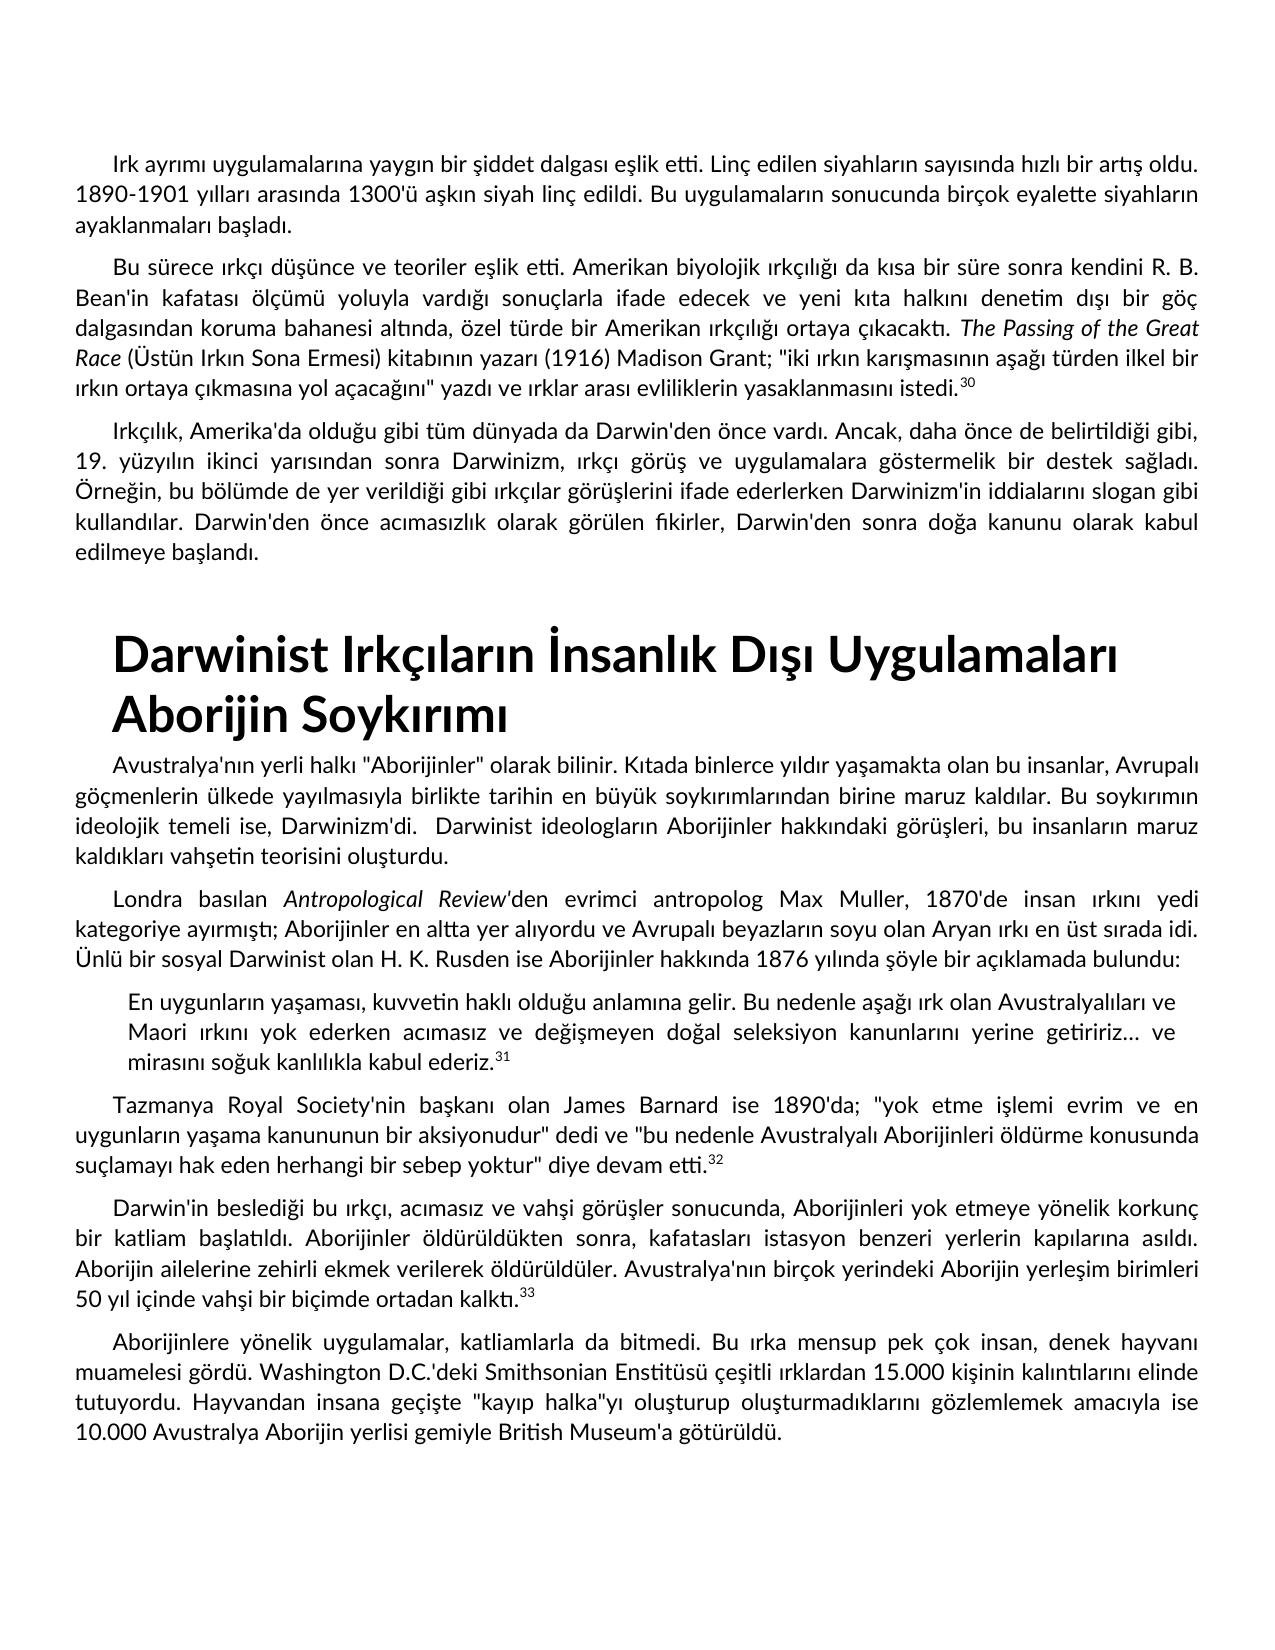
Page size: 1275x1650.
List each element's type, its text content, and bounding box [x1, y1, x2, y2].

text Avustralya'nın yerli halkı "Aborijinler" olarak bilinir. Kıtada binlerce yıldır yaşamakta olan bu insanlar, Avrupalı göçmenlerin ülkede yayılmasıyla birlikte tarihin en büyük soykırımlarından birine maruz kaldılar. Bu soykırımın ideolojik temeli ise, Darwinizm'di. Darwinist ideologların Aborijinler hakkındaki görüşleri, bu insanların maruz kaldıkları vahşetin teorisini oluşturdu. [75, 751, 1200, 869]
text En uygunların yaşaması, kuvvetin haklı olduğu anlamına gelir. Bu nedenle aşağı ırk olan Avustralyalıları ve Maori ırkını yok ederken acımasız ve değişmeyen doğal seleksiyon kanunlarını yerine getiririz… ve mirasını soğuk kanlılıkla kabul ederiz.31 [127, 988, 1177, 1076]
text Irkçılık, Amerika'da olduğu gibi tüm dünyada da Darwin'den önce vardı. Ancak, daha önce de belirtildiği gibi, 19. yüzyılın ikinci yarısından sonra Darwinizm, ırkçı görüş ve uygulamalara göstermelik bir destek sağladı. Örneğin, bu bölümde de yer verildiği gibi ırkçılar görüşlerini ifade ederlerken Darwinizm'in iddialarını slogan gibi kullandılar. Darwin'den önce acımasızlık olarak görülen fikirler, Darwin'den sonra doğa kanunu olarak kabul edilmeye başlandı. [75, 417, 1200, 565]
text Bu sürece ırkçı düşünce ve teoriler eşlik etti. Amerikan biyolojik ırkçılığı da kısa bir süre sonra kendini R. B. Bean'in kafatası ölçümü yoluyla vardığı sonuçlarla ifade edecek ve yeni kıta halkını denetim dışı bir göç dalgasından koruma bahanesi altında, özel türde bir Amerikan ırkçılığı ortaya çıkacaktı. The Passing of the Great Race (Üstün Irkın Sona Ermesi) kitabının yazarı (1916) Madison Grant; "iki ırkın karışmasının aşağı türden ilkel bir ırkın ortaya çıkmasına yol açacağını" yazdı ve ırklar arası evliliklerin yasaklanmasını istedi.30 [75, 253, 1200, 401]
text Tazmanya Royal Society'nin başkanı olan James Barnard ise 1890'da; "yok etme işlemi evrim ve en uygunların yaşama kanununun bir aksiyonudur" dedi ve "bu nedenle Avustralyalı Aborijinleri öldürme konusunda suçlamayı hak eden herhangi bir sebep yoktur" diye devam etti.32 [75, 1091, 1200, 1179]
text Irk ayrımı uygulamalarına yaygın bir şiddet dalgası eşlik etti. Linç edilen siyahların sayısında hızlı bir artış oldu. 1890-1901 yılları arasında 1300'ü aşkın siyah linç edildi. Bu uygulamaların sonucunda birçok eyalette siyahların ayaklanmaları başladı. [75, 150, 1200, 238]
text Darwin'in beslediği bu ırkçı, acımasız ve vahşi görüşler sonucunda, Aborijinleri yok etmeye yönelik korkunç bir katliam başlatıldı. Aborijinler öldürüldükten sonra, kafatasları istasyon benzeri yerlerin kapılarına asıldı. Aborijin ailelerine zehirli ekmek verilerek öldürüldüler. Avustralya'nın birçok yerindeki Aborijin yerleşim birimleri 50 yıl içinde vahşi bir biçimde ortadan kalktı.33 [75, 1194, 1200, 1312]
text Londra basılan Antropological Review'den evrimci antropolog Max Muller, 1870'de insan ırkını yedi kategoriye ayırmıştı; Aborijinler en altta yer alıyordu ve Avrupalı beyazların soyu olan Aryan ırkı en üst sırada idi. Ünlü bir sosyal Darwinist olan H. K. Rusden ise Aborijinler hakkında 1876 yılında şöyle bir açıklamada bulundu: [75, 884, 1200, 972]
subtitle Darwinist Irkçıların İnsanlık Dışı Uygulamaları Aborijin Soykırımı [112, 623, 1200, 743]
text Aborijinlere yönelik uygulamalar, katliamlarla da bitmedi. Bu ırka mensup pek çok insan, denek hayvanı muamelesi gördü. Washington D.C.'deki Smithsonian Enstitüsü çeşitli ırklardan 15.000 kişinin kalıntılarını elinde tutuyordu. Hayvandan insana geçişte "kayıp halka"yı oluşturup oluşturmadıklarını gözlemlemek amacıyla ise 10.000 Avustralya Aborijin yerlisi gemiyle British Museum'a götürüldü. [75, 1327, 1200, 1445]
